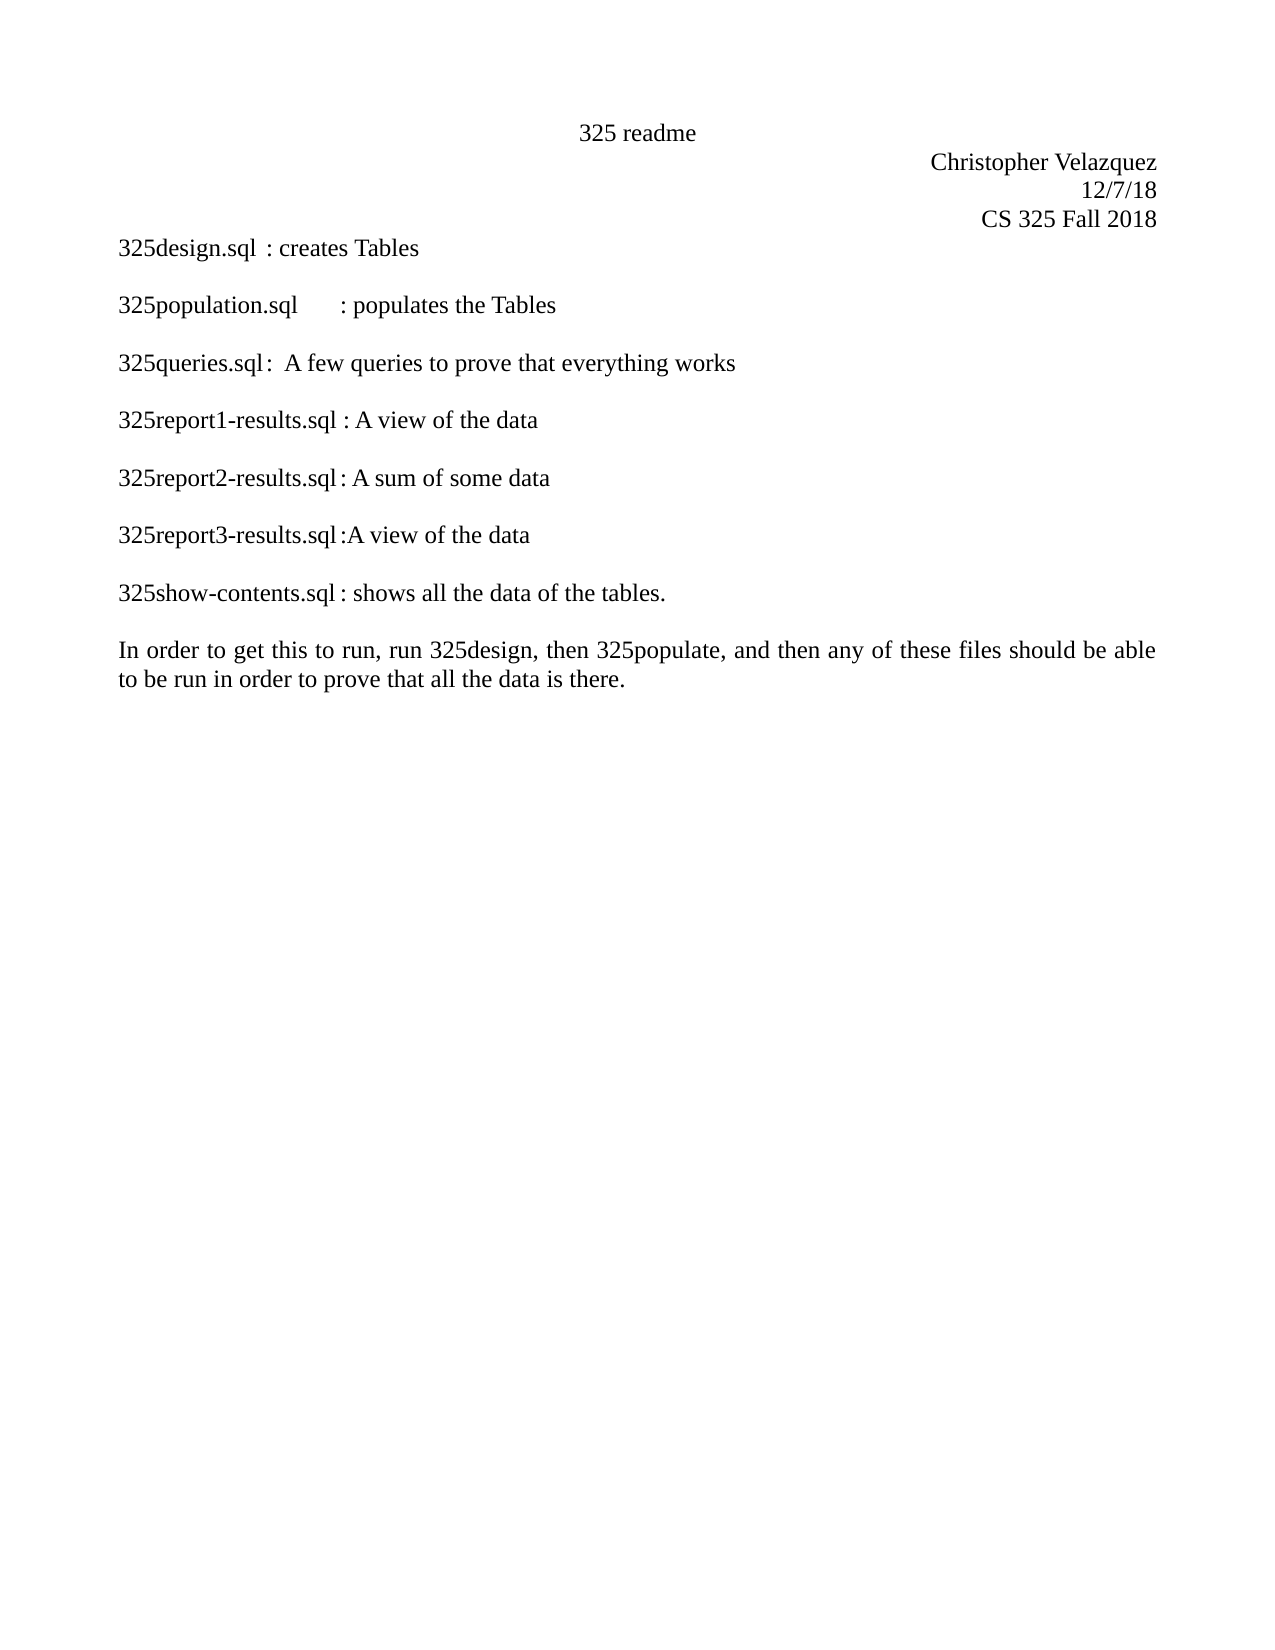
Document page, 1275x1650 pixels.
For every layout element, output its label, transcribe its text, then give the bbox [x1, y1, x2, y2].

text In order to get this to run, run 325design, then 325populate, and then any of these files should be able to be run in order to prove that all the data is there. [118, 636, 1157, 693]
text 12/7/18 [118, 176, 1157, 204]
text 325 readme [118, 118, 1157, 147]
text 325show-contents.sql : shows all the data of the tables. [118, 578, 1157, 607]
text 325design.sql : creates Tables [118, 233, 1157, 262]
text 325report2-results.sql : A sum of some data [118, 463, 1157, 492]
text CS 325 Fall 2018 [118, 204, 1157, 233]
text 325report3-results.sql :A view of the data [118, 521, 1157, 549]
text 325population.sql : populates the Tables [118, 291, 1157, 319]
text Christopher Velazquez [118, 147, 1157, 176]
text 325report1-results.sql : A view of the data [118, 406, 1157, 434]
text 325queries.sql : A few queries to prove that everything works [118, 348, 1157, 377]
